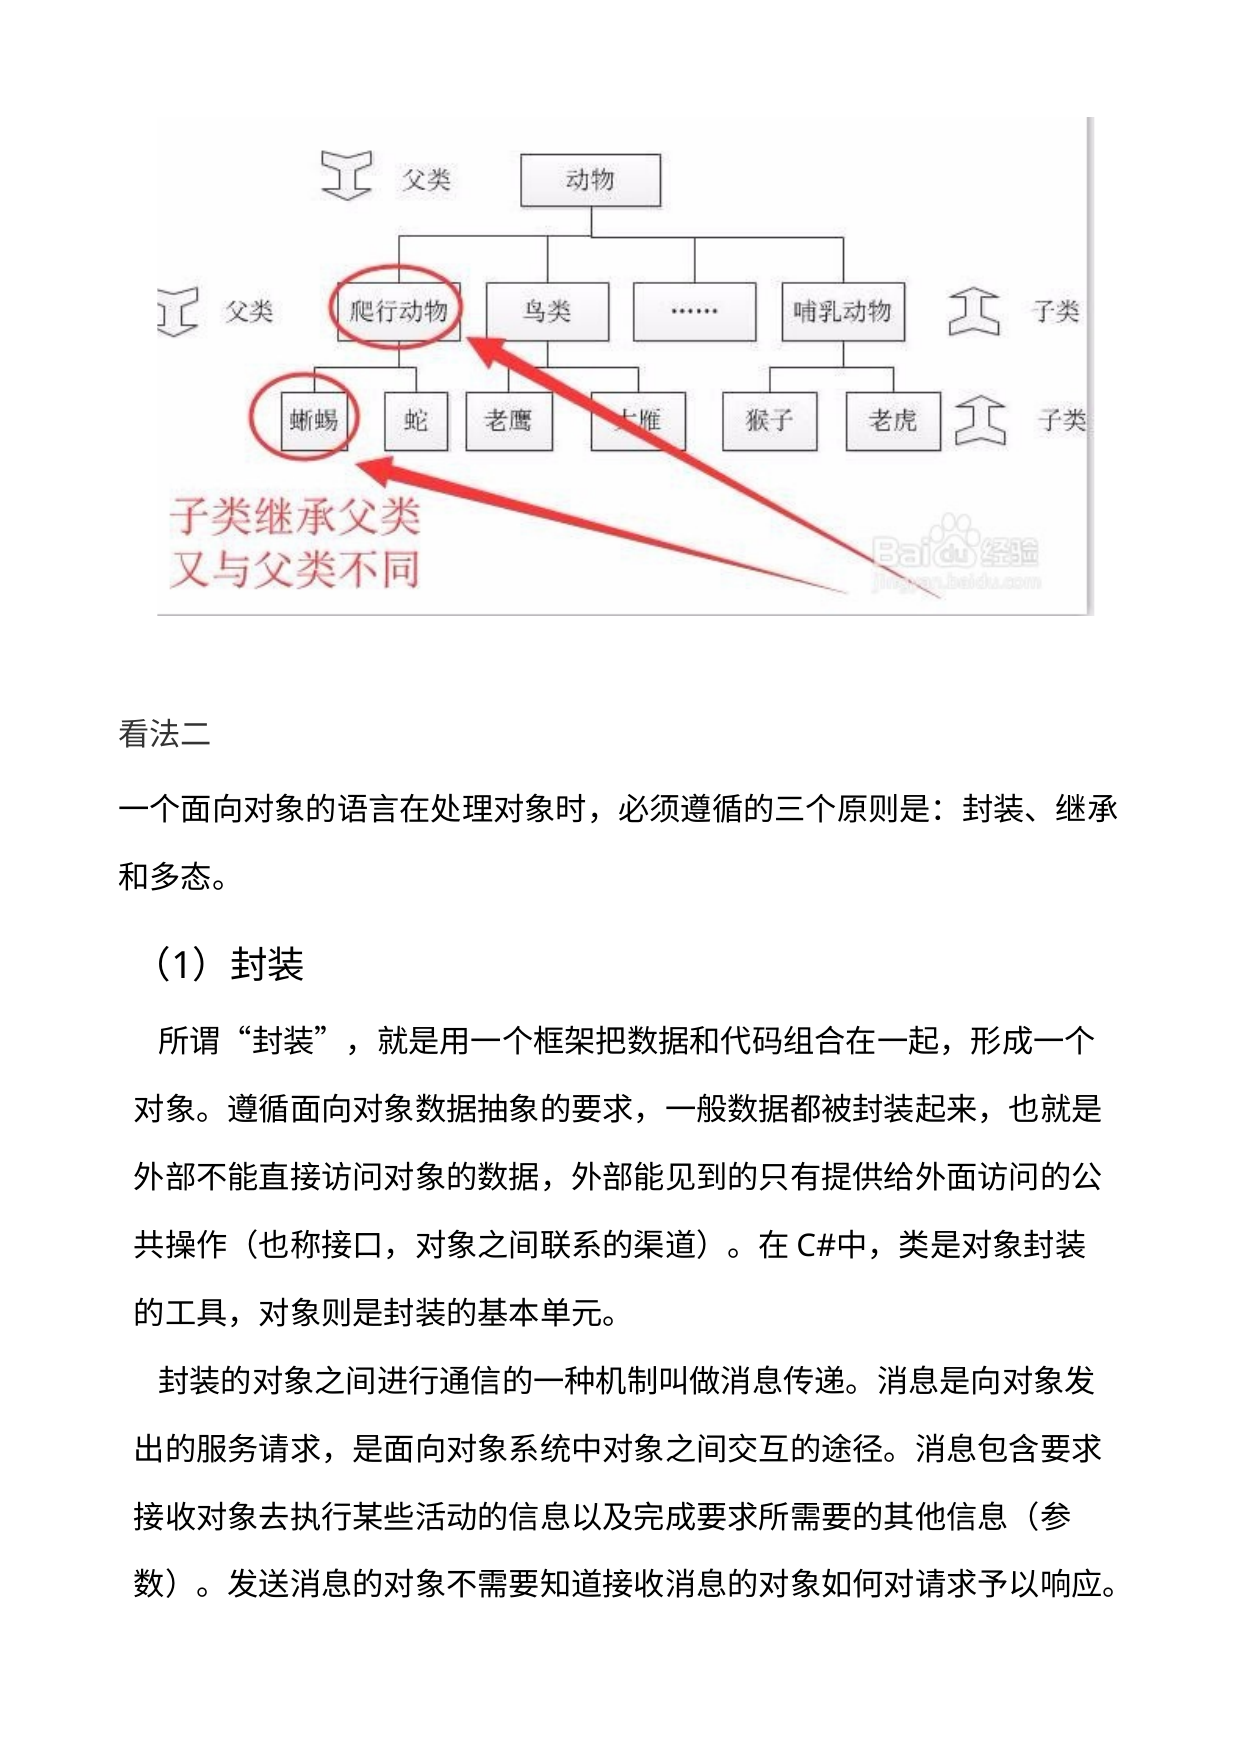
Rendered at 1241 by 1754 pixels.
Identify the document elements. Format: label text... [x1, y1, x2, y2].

text 看法二 [118, 716, 1122, 752]
text 封装的对象之间进行通信的一种机制叫做消息传递。消息是向对象发出的服务请求，是面向对象系统中对象之间交互的途径。消息包含要求接收对象去执行某些活动的信息以及完成要求所需要的其他信息（参数）。发送消息的对象不需要知道接收消息的对象如何对请求予以响应。接收者接收了消息，它就承担了执行指定动作的责任，作为消息的答复，接收者将执行某个方法，来满足所接收的请求。 [134, 1356, 1106, 1605]
text （1）封装 [134, 935, 1106, 989]
picture [157, 117, 1095, 616]
text 所谓“封装”，就是用一个框架把数据和代码组合在一起，形成一个对象。遵循面向对象数据抽象的要求，一般数据都被封装起来，也就是外部不能直接访问对象的数据，外部能见到的只有提供给外面访问的公共操作（也称接口，对象之间联系的渠道）。在C#中，类是对象封装的工具，对象则是封装的基本单元。 [134, 1016, 1106, 1333]
text 一个面向对象的语言在处理对象时，必须遵循的三个原则是：封装、继承和多态。 [118, 784, 1122, 898]
